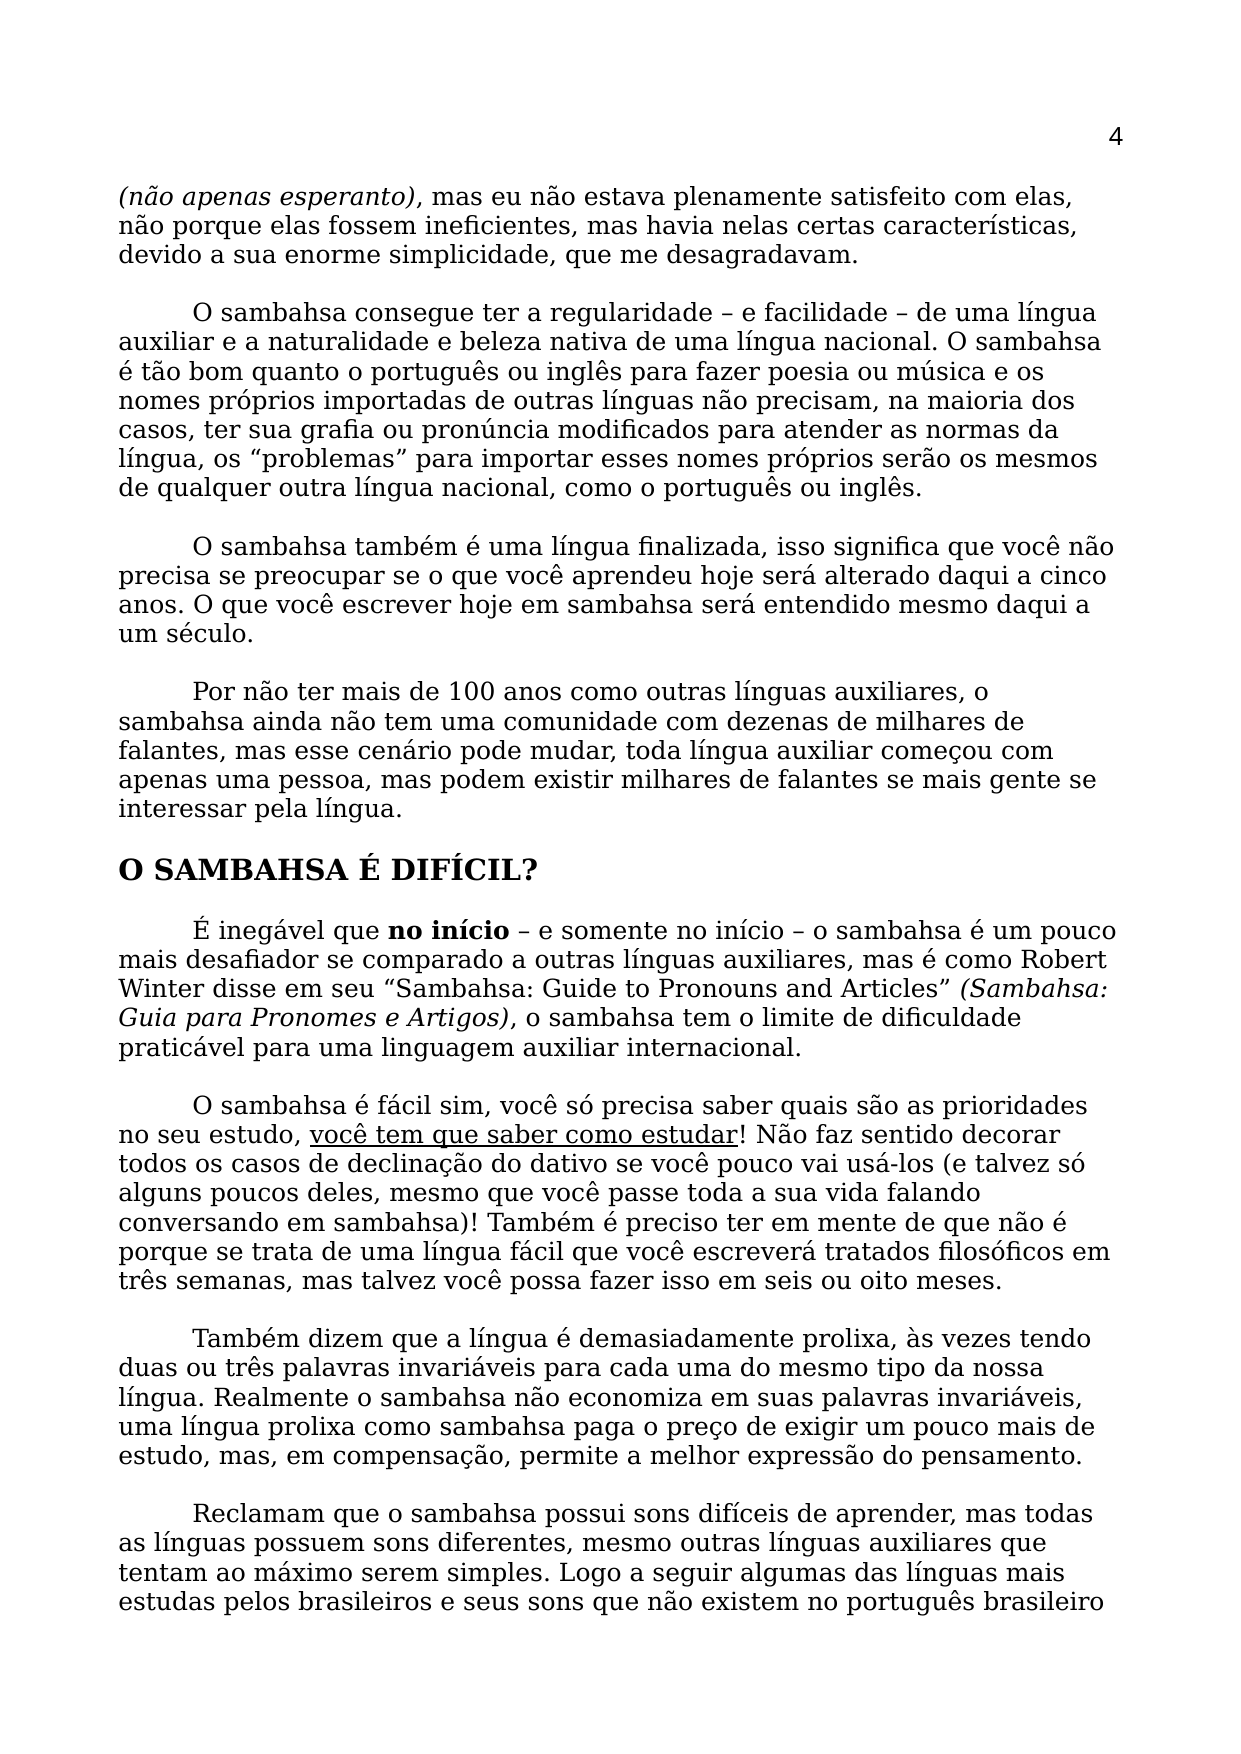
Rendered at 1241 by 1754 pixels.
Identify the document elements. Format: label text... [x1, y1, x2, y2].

text Reclamam que o sambahsa possui sons difíceis de aprender, mas todas as línguas possuem sons diferentes, mesmo outras línguas auxiliares que tentam ao máximo serem simples. Logo a seguir algumas das línguas mais estudas pelos brasileiros e seus sons que não existem no português brasileiro [118, 1499, 1123, 1616]
subtitle O SAMBAHSA É DIFÍCIL? [118, 852, 1123, 887]
text É inegável que no início – e somente no início – o sambahsa é um pouco mais desafiador se comparado a outras línguas auxiliares, mas é como Robert Winter disse em seu “Sambahsa: Guide to Pronouns and Articles” (Sambahsa: Guia para Pronomes e Artigos), o sambahsa tem o limite de dificuldade praticável para uma linguagem auxiliar internacional. [118, 916, 1123, 1062]
text O sambahsa consegue ter a regularidade – e facilidade – de uma língua auxiliar e a naturalidade e beleza nativa de uma língua nacional. O sambahsa é tão bom quanto o português ou inglês para fazer poesia ou música e os nomes próprios importadas de outras línguas não precisam, na maioria dos casos, ter sua grafia ou pronúncia modificados para atender as normas da língua, os “problemas” para importar esses nomes próprios serão os mesmos de qualquer outra língua nacional, como o português ou inglês. [118, 298, 1123, 502]
text O sambahsa é fácil sim, você só precisa saber quais são as prioridades no seu estudo, você tem que saber como estudar! Não faz sentido decorar todos os casos de declinação do dativo se você pouco vai usá-los (e talvez só alguns poucos deles, mesmo que você passe toda a sua vida falando conversando em sambahsa)! Também é preciso ter em mente de que não é porque se trata de uma língua fácil que você escreverá tratados filosóficos em três semanas, mas talvez você possa fazer isso em seis ou oito meses. [118, 1091, 1123, 1295]
text O sambahsa também é uma língua finalizada, isso significa que você não precisa se preocupar se o que você aprendeu hoje será alterado daqui a cinco anos. O que você escrever hoje em sambahsa será entendido mesmo daqui a um século. [118, 532, 1123, 648]
text Também dizem que a língua é demasiadamente prolixa, às vezes tendo duas ou três palavras invariáveis para cada uma do mesmo tipo da nossa língua. Realmente o sambahsa não economiza em suas palavras invariáveis, uma língua prolixa como sambahsa paga o preço de exigir um pouco mais de estudo, mas, em compensação, permite a melhor expressão do pensamento. [118, 1324, 1123, 1470]
text Por não ter mais de 100 anos como outras línguas auxiliares, o sambahsa ainda não tem uma comunidade com dezenas de milhares de falantes, mas esse cenário pode mudar, toda língua auxiliar começou com apenas uma pessoa, mas podem existir milhares de falantes se mais gente se interessar pela língua. [118, 677, 1123, 823]
text (não apenas esperanto), mas eu não estava plenamente satisfeito com elas, não porque elas fossem ineficientes, mas havia nelas certas características, devido a sua enorme simplicidade, que me desagradavam. [118, 182, 1123, 269]
